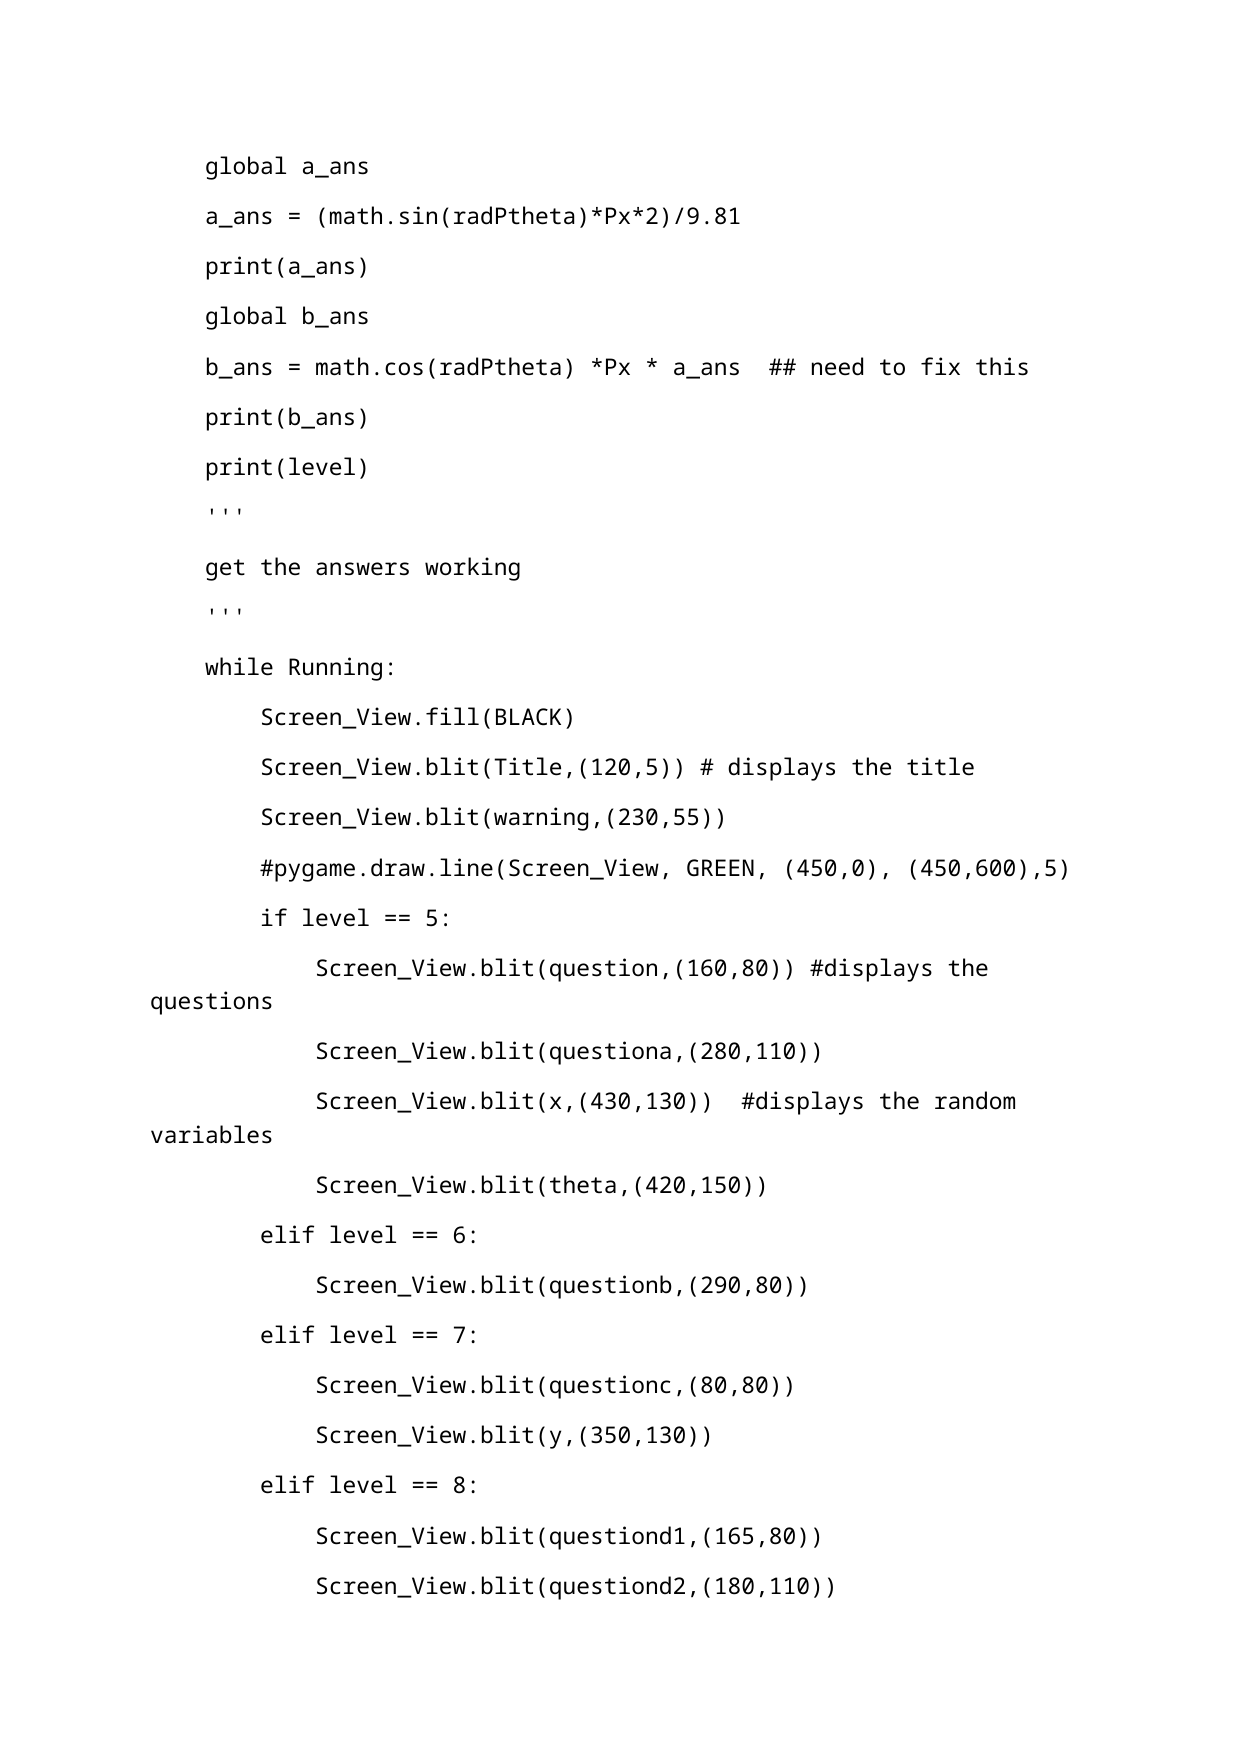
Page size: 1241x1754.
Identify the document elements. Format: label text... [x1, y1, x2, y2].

text Screen_View.blit(y,(350,130)) [150, 1419, 1090, 1451]
text print(a_ans) [150, 250, 1090, 281]
text #pygame.draw.line(Screen_View, GREEN, (450,0), (450,600),5) [150, 851, 1090, 883]
text global a_ans [150, 150, 1090, 181]
text Screen_View.blit(theta,(420,150)) [150, 1169, 1090, 1200]
text Screen_View.blit(questiond1,(165,80)) [150, 1519, 1090, 1551]
text get the answers working [150, 551, 1090, 582]
text elif level == 8: [150, 1469, 1090, 1501]
text elif level == 6: [150, 1219, 1090, 1250]
text Screen_View.blit(questiond2,(180,110)) [150, 1570, 1090, 1601]
text Screen_View.blit(questionc,(80,80)) [150, 1369, 1090, 1401]
text b_ans = math.cos(radPtheta) *Px * a_ans ## need to fix this [150, 350, 1090, 382]
text if level == 5: [150, 902, 1090, 933]
text Screen_View.blit(questionb,(290,80)) [150, 1269, 1090, 1300]
text Screen_View.fill(BLACK) [150, 701, 1090, 732]
text Screen_View.blit(questiona,(280,110)) [150, 1035, 1090, 1066]
text print(b_ans) [150, 401, 1090, 432]
text Screen_View.blit(Title,(120,5)) # displays the title [150, 751, 1090, 782]
text global b_ans [150, 300, 1090, 332]
text ''' [150, 501, 1090, 532]
text ''' [150, 601, 1090, 632]
text while Running: [150, 651, 1090, 682]
text Screen_View.blit(x,(430,130)) #displays the random variables [150, 1085, 1090, 1150]
text Screen_View.blit(warning,(230,55)) [150, 801, 1090, 833]
text Screen_View.blit(question,(160,80)) #displays the questions [150, 952, 1090, 1016]
text elif level == 7: [150, 1319, 1090, 1350]
text a_ans = (math.sin(radPtheta)*Px*2)/9.81 [150, 200, 1090, 231]
text print(level) [150, 451, 1090, 482]
